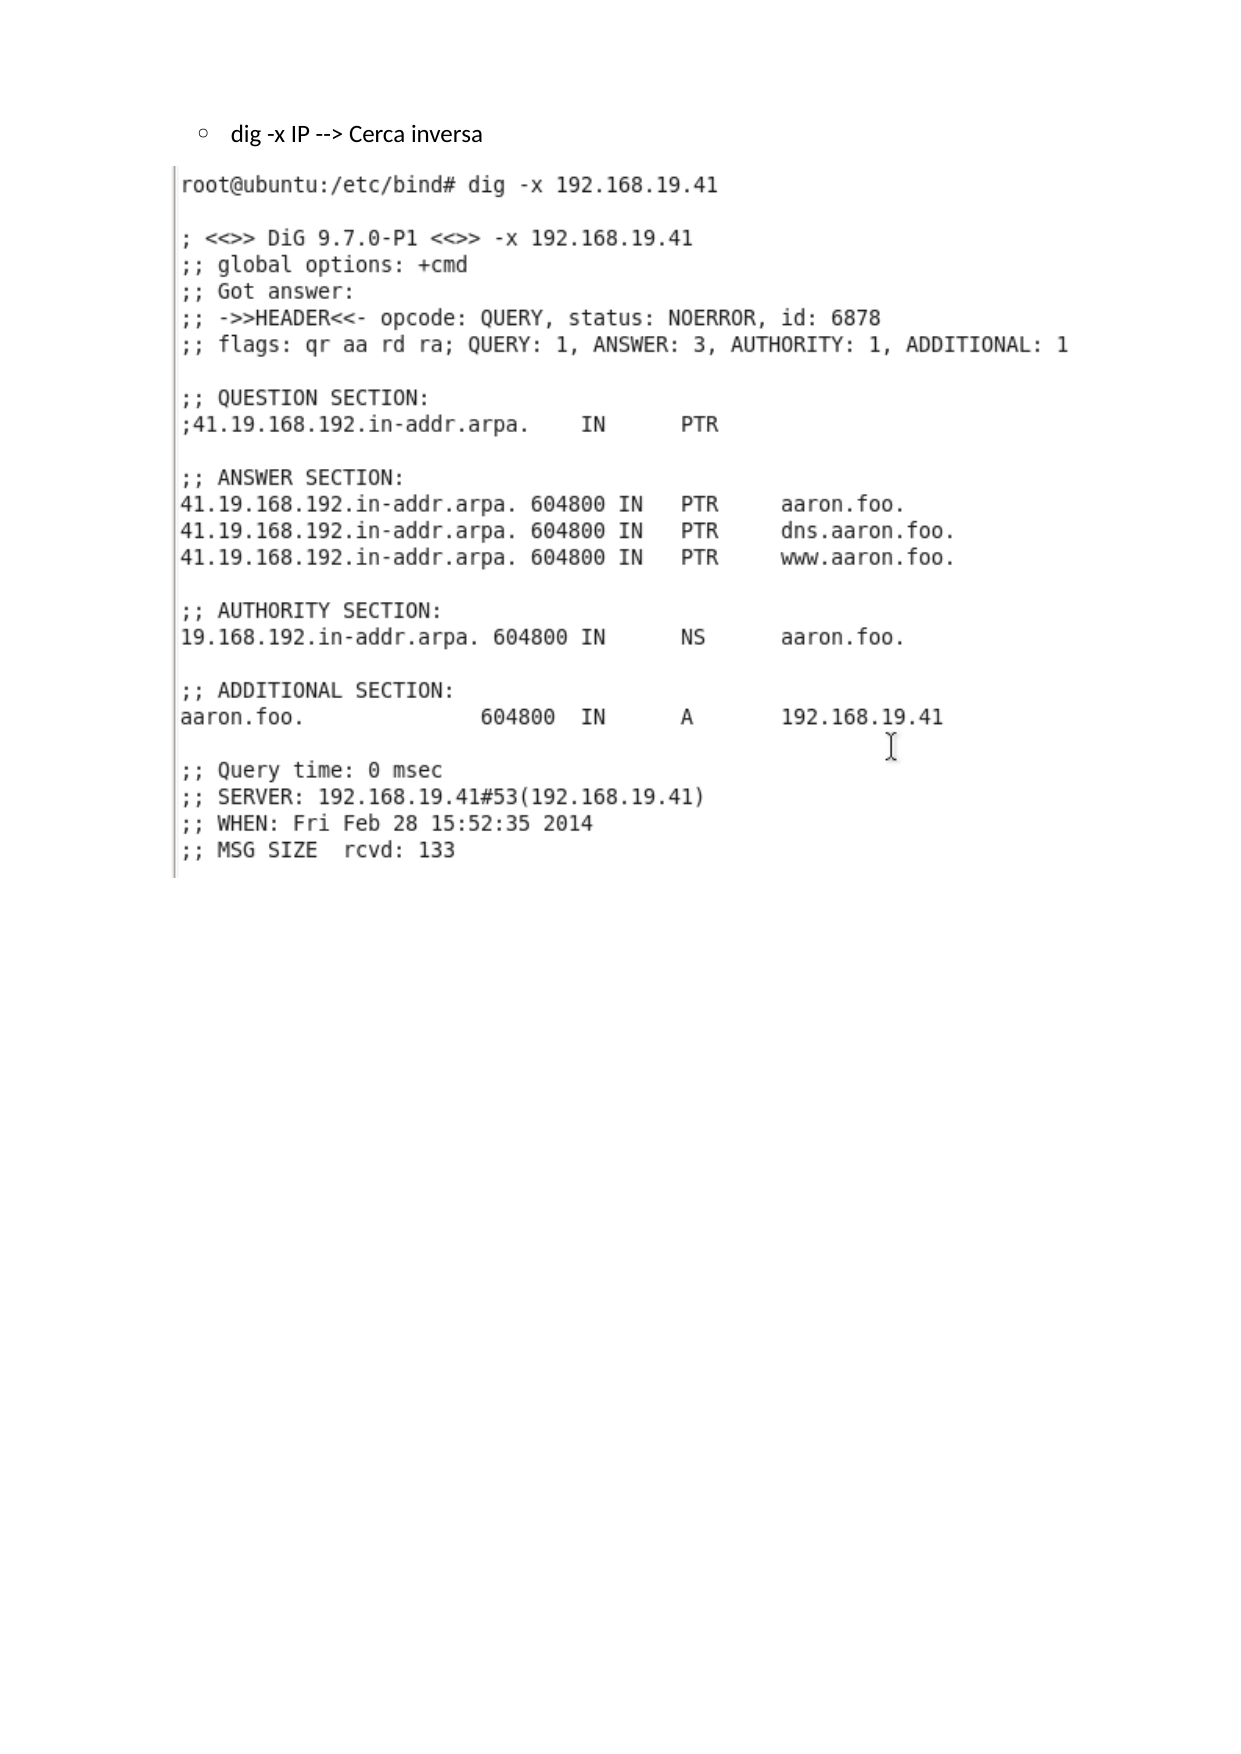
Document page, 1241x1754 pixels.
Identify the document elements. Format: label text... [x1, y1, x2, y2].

list dig -x IP --> Cerca inversa [193, 118, 1122, 149]
picture [171, 166, 1069, 878]
